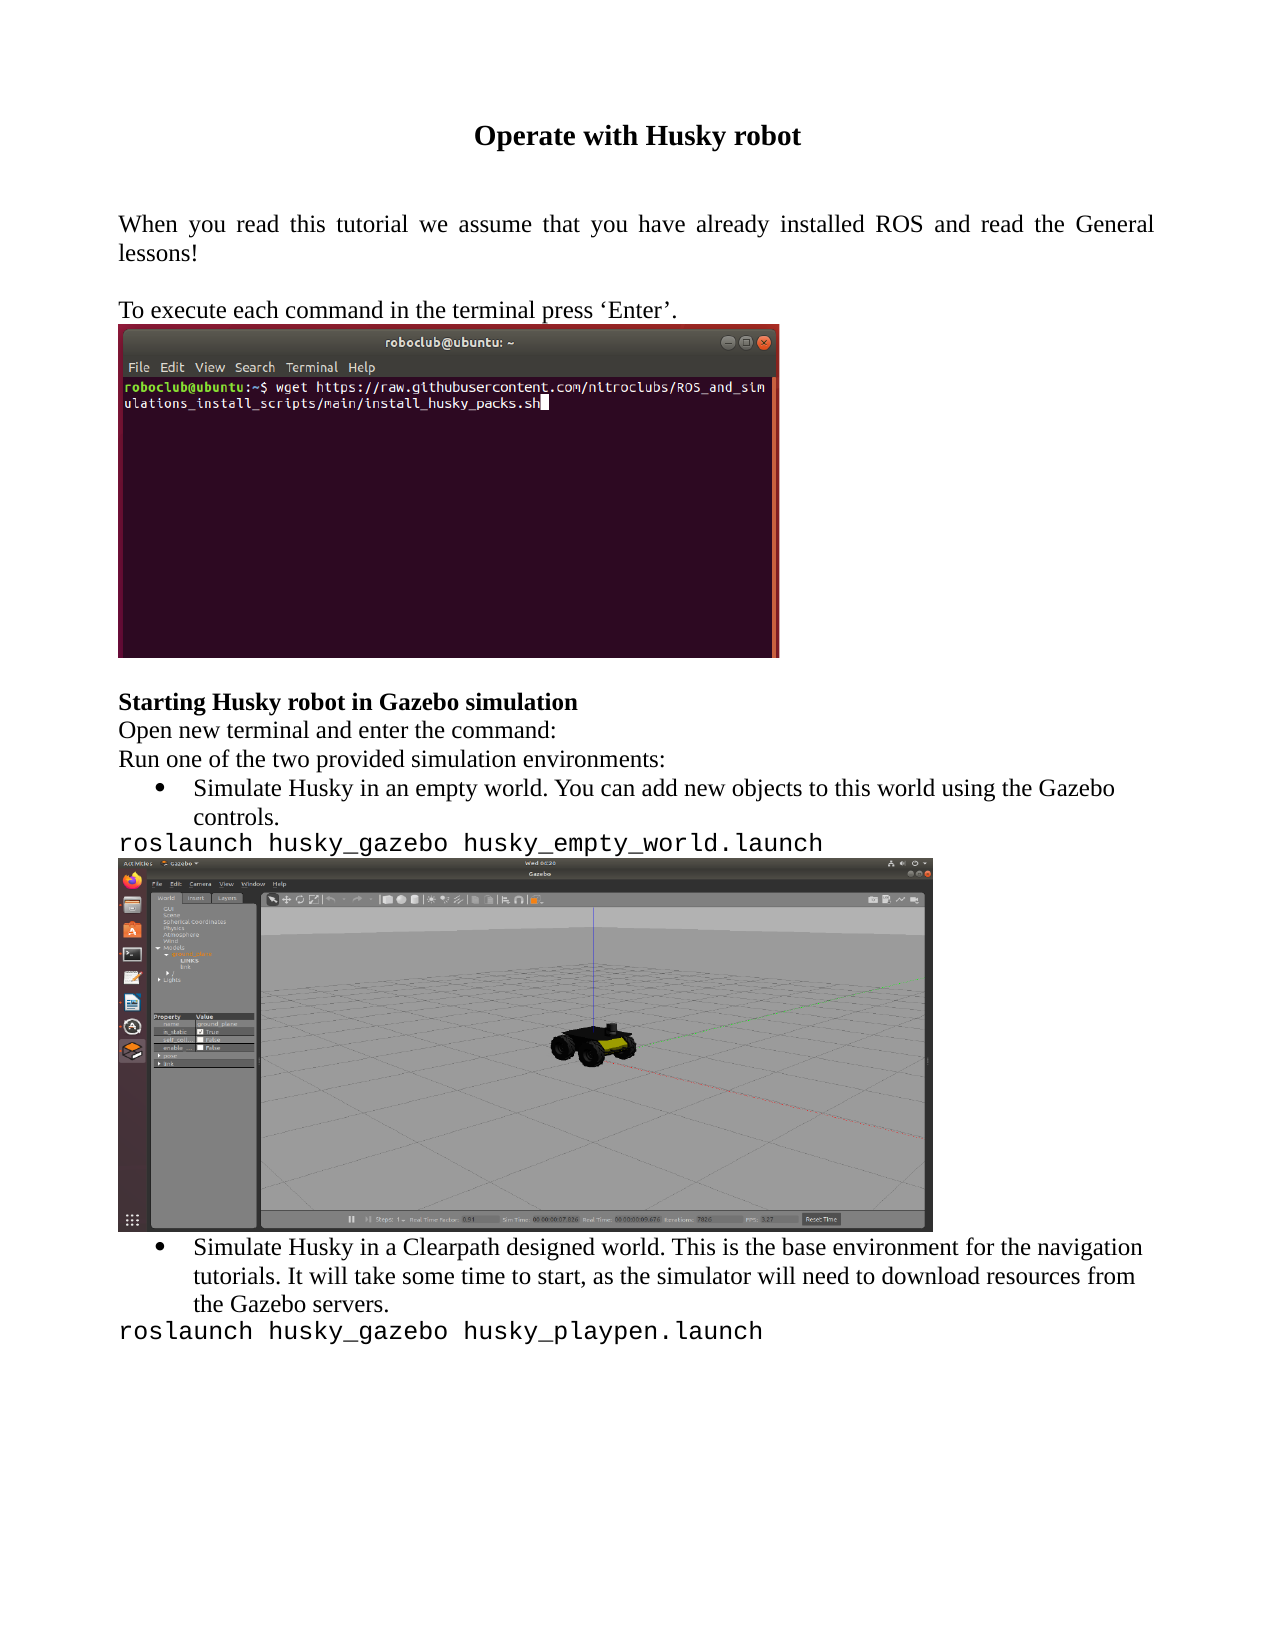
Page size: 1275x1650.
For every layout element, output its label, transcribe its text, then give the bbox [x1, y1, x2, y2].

text Starting Husky robot in Gazebo simulation [118, 687, 1157, 715]
text Run one of the two provided simulation environments: [118, 744, 1157, 773]
picture [118, 324, 370, 658]
picture [118, 858, 933, 1232]
list Simulate Husky in a Clearpath designed world. This is the base environment for the navigation tutorials. It will take some time to start, as the simulator will need to download resources from the Gazebo servers. [156, 1232, 1157, 1318]
text To execute each command in the terminal press ‘Enter’. [118, 295, 1157, 324]
text Operate with Husky robot [118, 118, 1157, 152]
list Simulate Husky in an empty world. You can add new objects to this world using the Gazebo controls. [156, 773, 1157, 830]
text Open new terminal and enter the command: [118, 715, 1157, 744]
text roslaunch husky_gazebo husky_playpen.launch [118, 1318, 1157, 1347]
text When you read this tutorial we assume that you have already installed ROS and read the General lessons! [118, 209, 1157, 267]
text roslaunch husky_gazebo husky_empty_world.launch [118, 830, 1157, 859]
